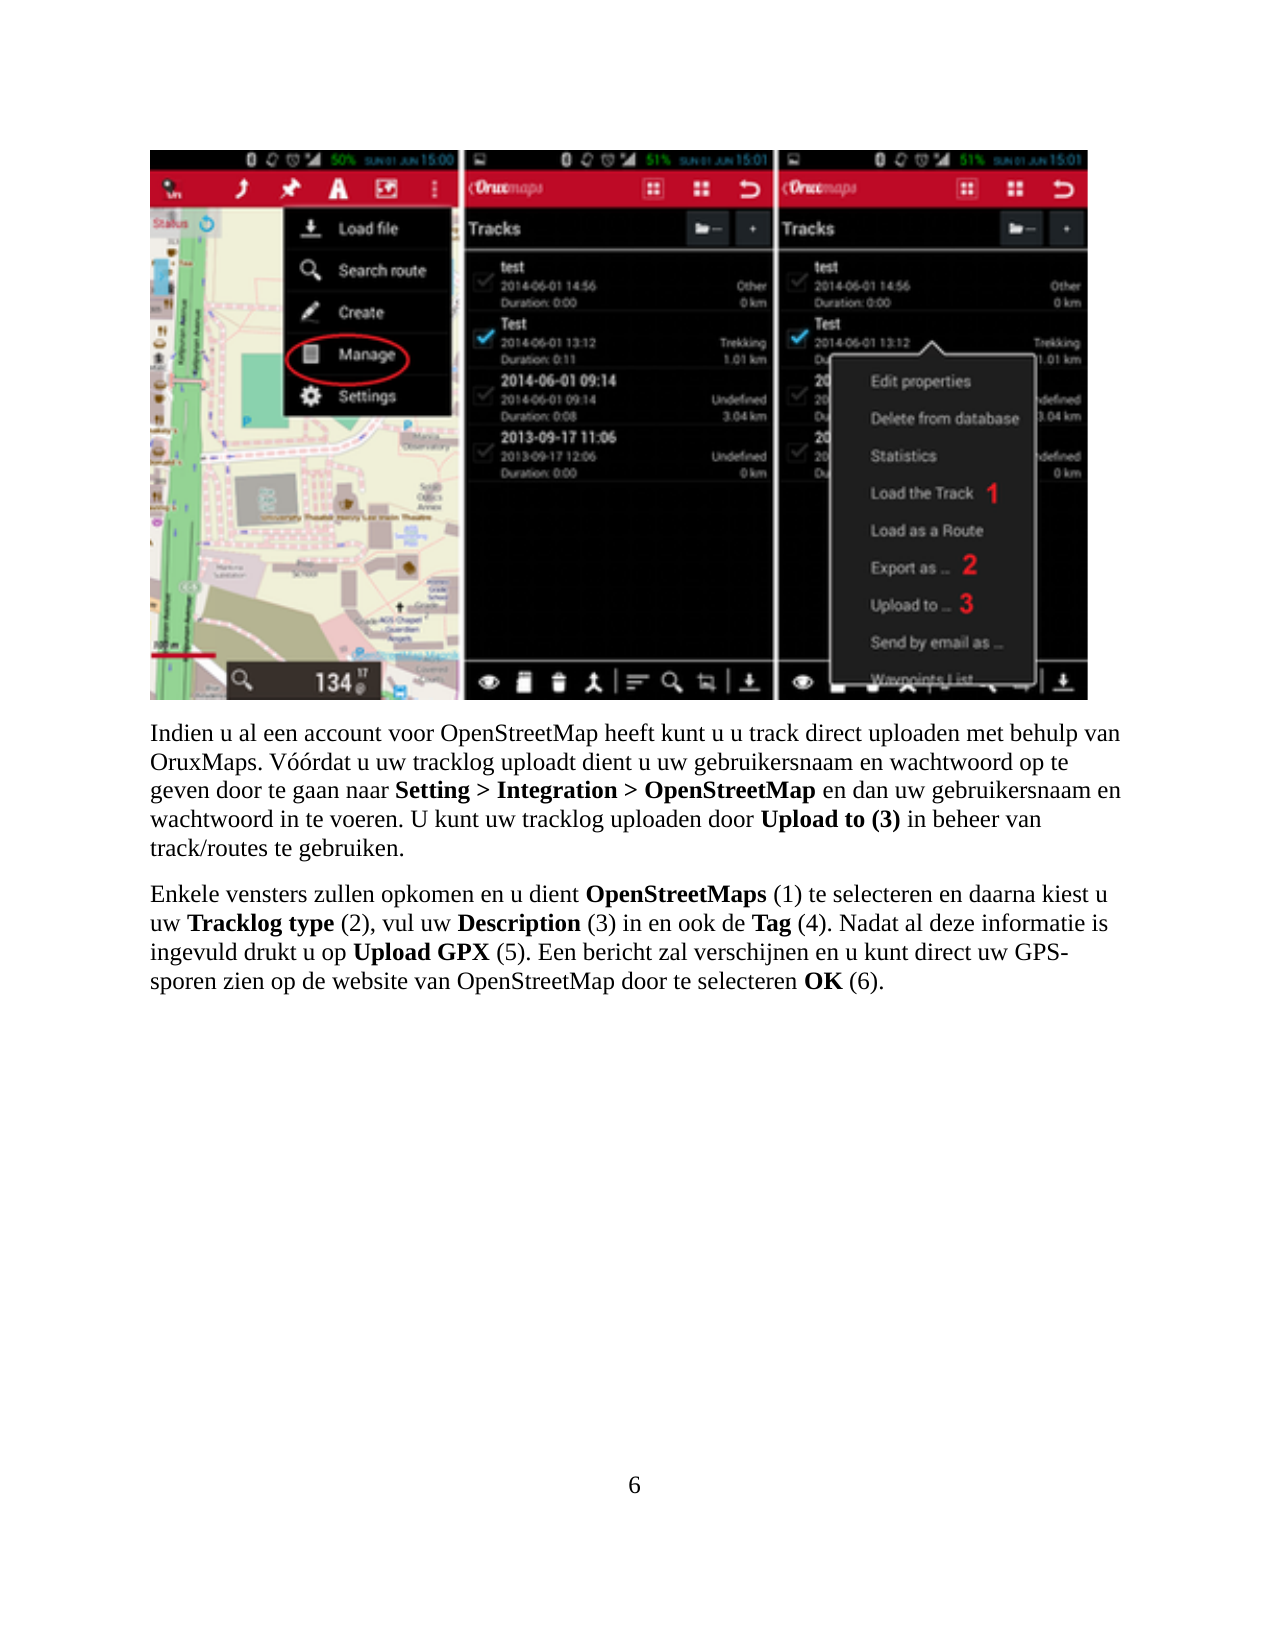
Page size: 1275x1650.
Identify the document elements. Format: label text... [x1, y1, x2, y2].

picture [150, 150, 1088, 700]
text Indien u al een account voor OpenStreetMap heeft kunt u u track direct uploaden met behulp van OruxMaps. Vóórdat u uw tracklog uploadt dient u uw gebruikersnaam en wachtwoord op te geven door te gaan naar Setting > Integration > OpenStreetMap en dan uw gebruikersnaam en wachtwoord in te voeren. U kunt uw tracklog uploaden door Upload to (3) in beheer van track/routes te gebruiken. [150, 718, 1125, 862]
text Enkele vensters zullen opkomen en u dient OpenStreetMaps (1) te selecteren en daarna kiest u uw Tracklog type (2), vul uw Description (3) in en ook de Tag (4). Nadat al deze informatie is ingevuld drukt u op Upload GPX (5). Een bericht zal verschijnen en u kunt direct uw GPS-sporen zien op de website van OpenStreetMap door te selecteren OK (6). [150, 879, 1125, 994]
